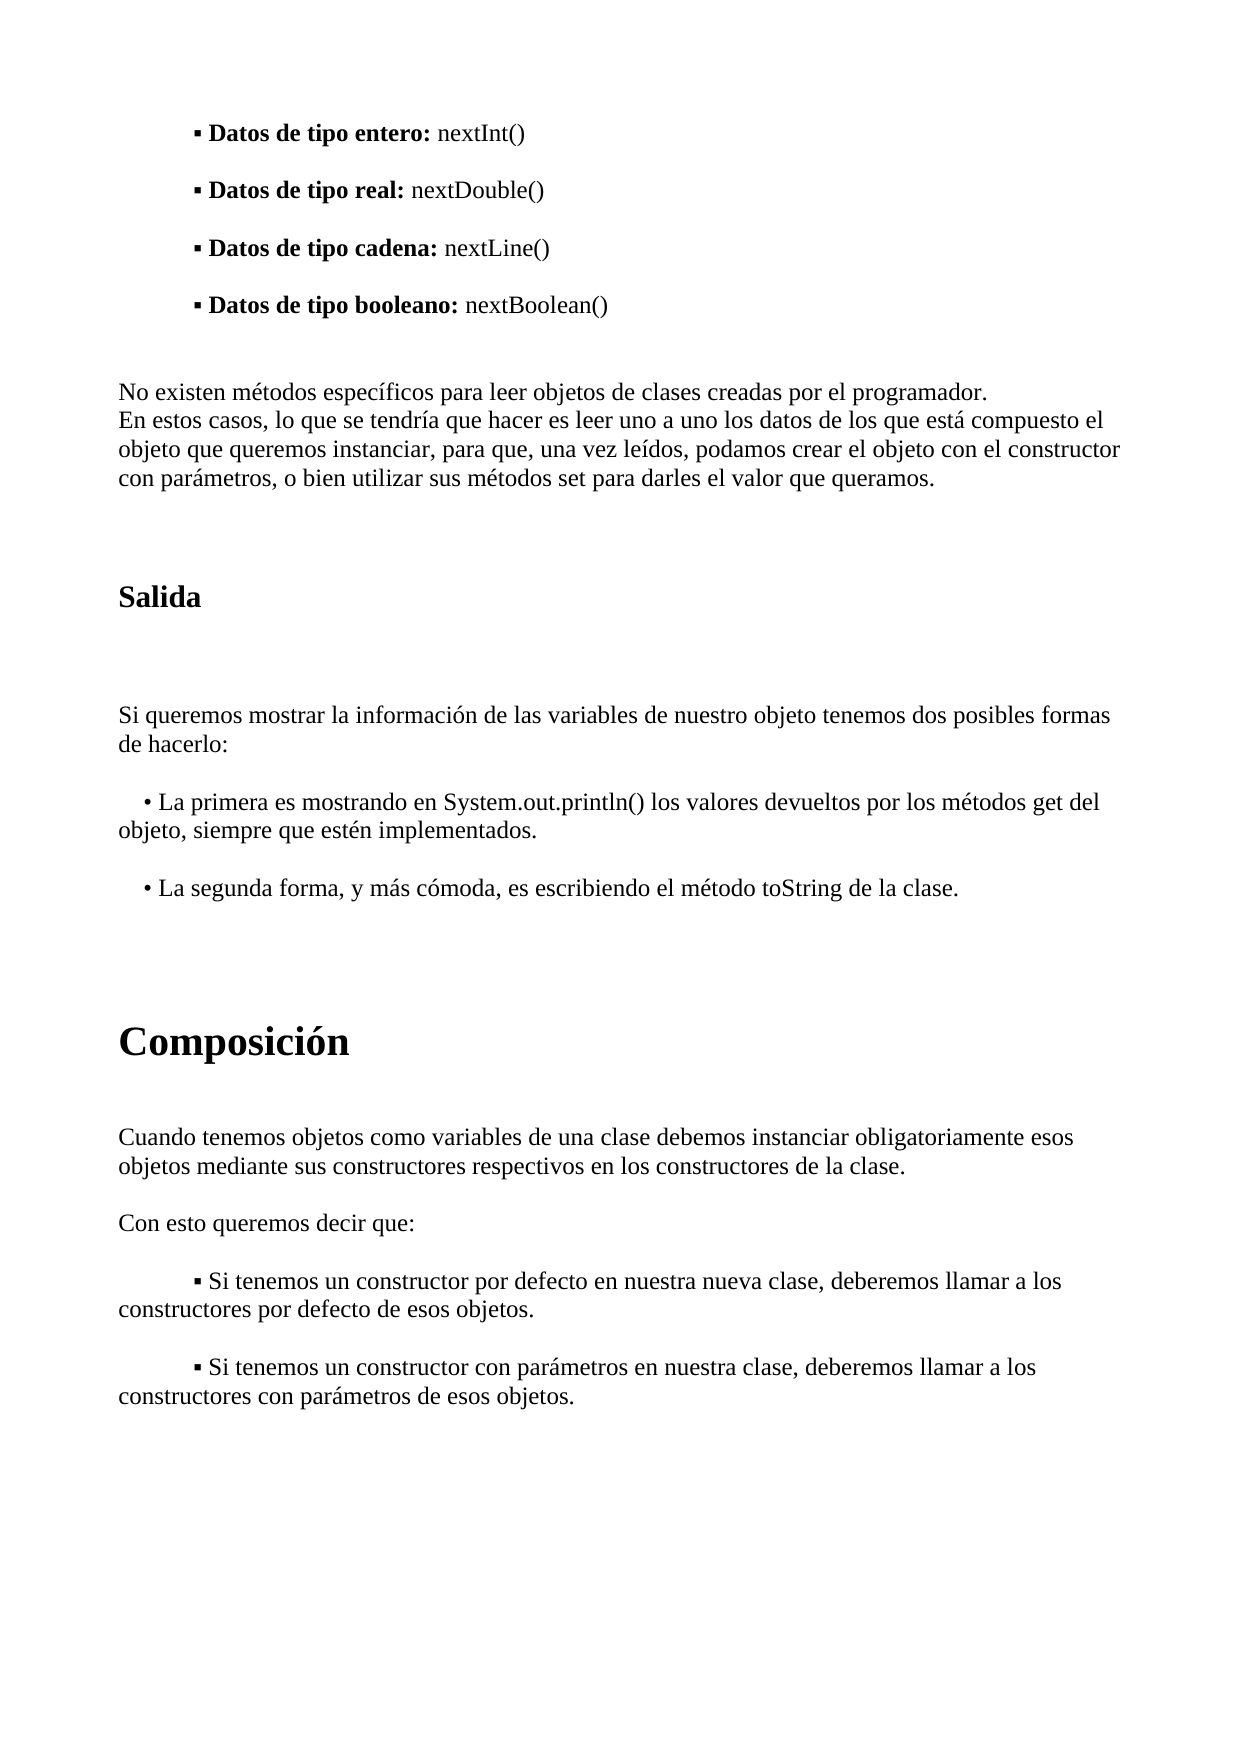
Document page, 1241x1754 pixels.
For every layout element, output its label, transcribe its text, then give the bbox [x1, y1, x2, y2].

text Salida [118, 578, 1123, 614]
text • La segunda forma, y más cómoda, es escribiendo el método toString de la clase. [118, 873, 1123, 902]
text Cuando tenemos objetos como variables de una clase debemos instanciar obligatoriamente esos objetos mediante sus constructores respectivos en los constructores de la clase. [118, 1122, 1123, 1179]
text Si queremos mostrar la información de las variables de nuestro objeto tenemos dos posibles formas de hacerlo: [118, 700, 1123, 758]
text ▪ Datos de tipo booleano: nextBoolean() [118, 291, 1123, 319]
text No existen métodos específicos para leer objetos de clases creadas por el programador. [118, 377, 1123, 406]
text ▪ Si tenemos un constructor por defecto en nuestra nueva clase, deberemos llamar a los constructores por defecto de esos objetos. [118, 1266, 1123, 1323]
text • La primera es mostrando en System.out.println() los valores devueltos por los métodos get del objeto, siempre que estén implementados. [118, 787, 1123, 844]
text Con esto queremos decir que: [118, 1208, 1123, 1237]
text Composición [118, 1017, 1123, 1064]
text ▪ Datos de tipo cadena: nextLine() [118, 233, 1123, 262]
text ▪ Datos de tipo real: nextDouble() [118, 176, 1123, 204]
text ▪ Datos de tipo entero: nextInt() [118, 118, 1123, 147]
text En estos casos, lo que se tendría que hacer es leer uno a uno los datos de los que está compuesto el objeto que queremos instanciar, para que, una vez leídos, podamos crear el objeto con el constructor con parámetros, o bien utilizar sus métodos set para darles el valor que queramos. [118, 406, 1123, 492]
text ▪ Si tenemos un constructor con parámetros en nuestra clase, deberemos llamar a los constructores con parámetros de esos objetos. [118, 1352, 1123, 1409]
